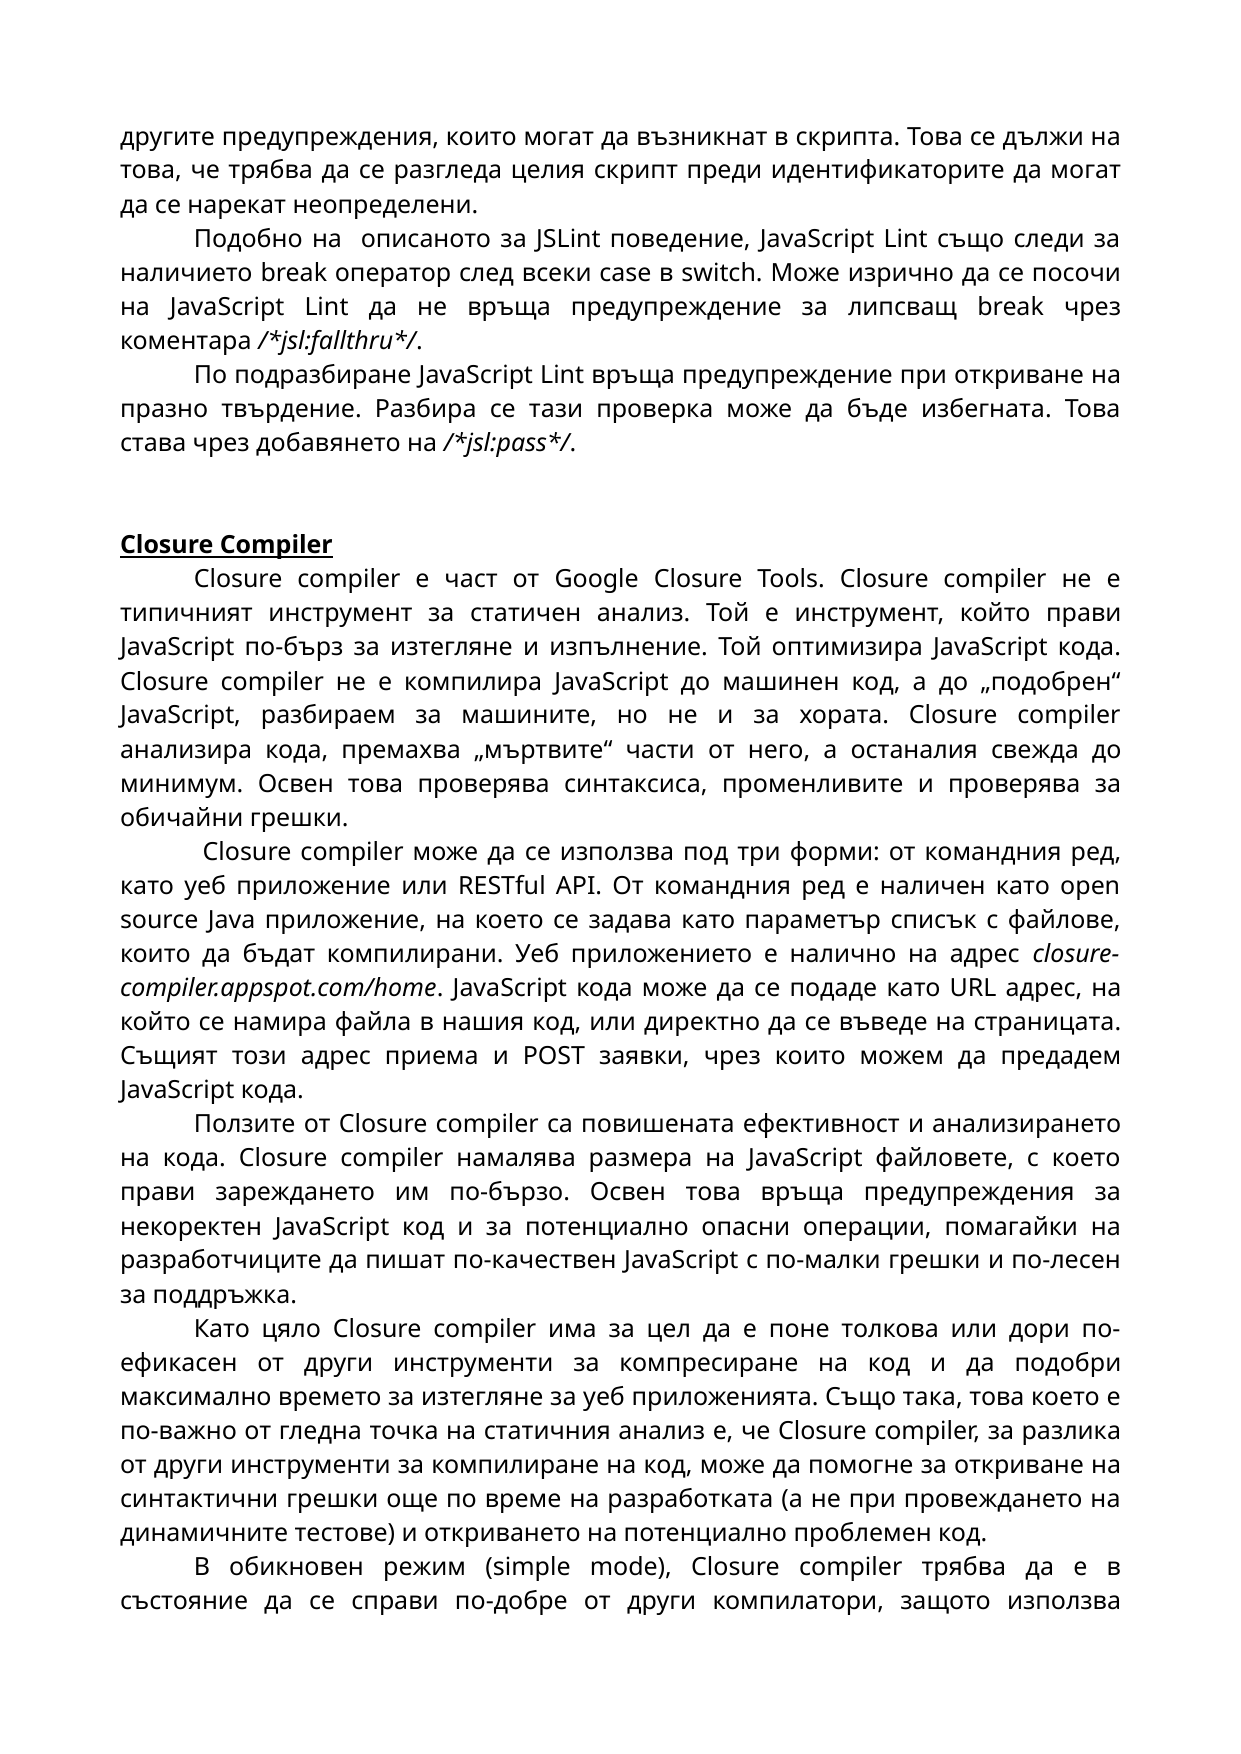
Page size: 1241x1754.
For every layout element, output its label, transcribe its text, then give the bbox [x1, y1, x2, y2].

text Closure compiler може да се използва под три форми: от командния ред, като уеб приложение или RESTful API. От командния ред е наличен като open source Java приложение, на което се задава като параметър списък с файлове, които да бъдат компилирани. Уеб приложението е налично на адрес closure-compiler.appspot.com/home. JavaScript кода може да се подаде като URL адрес, на който се намира файла в нашия код, или директно да се въведе на страницата. Същият този адрес приема и POST заявки, чрез които можем да предадем JavaScript кода. [120, 833, 1122, 1106]
text Closure Compiler [120, 527, 1122, 561]
text Closure compiler е част от Google Closure Tools. Closure compiler не е типичният инструмент за статичен анализ. Той е инструмент, който прави JavaScript по-бърз за изтегляне и изпълнение. Той оптимизира JavaScript кода. Closure compiler не е компилира JavaScript до машинен код, а до „подобрен“ JavaScript, разбираем за машините, но не и за хората. Closure compiler анализира кода, премахва „мъртвите“ части от него, а останалия свежда до минимум. Освен това проверява синтаксиса, променливите и проверява за обичайни грешки. [120, 561, 1122, 833]
text Подобно на описаното за JSLint поведение, JavaScript Lint също следи за наличието break оператор след всеки case в switch. Може изрично да се посочи на JavaScript Lint да не връща предупреждение за липсващ break чрез коментара /*jsl:fallthru*/. [120, 220, 1122, 357]
text В обикновен режим (simple mode), Closure compiler трябва да е в състояние да се справи по-добре от други компилатори, защото използва [120, 1549, 1122, 1617]
text Като цяло Closure compiler има за цел да е поне толкова или дори по-ефикасен от други инструменти за компресиране на код и да подобри максимално времето за изтегляне за уеб приложенията. Също така, това което е по-важно от гледна точка на статичния анализ е, че Closure compiler, за разлика от други инструменти за компилиране на код, може да помогне за откриване на синтактични грешки още по време на разработката (а не при провеждането на динамичните тестове) и откриването на потенциално проблемен код. [120, 1310, 1122, 1549]
text Ползите от Closure compiler са повишената ефективност и анализирането на кода. Closure compiler намалява размера на JavaScript файловете, с което прави зареждането им по-бързо. Освен това връща предупреждения за некоректен JavaScript код и за потенциално опасни операции, помагайки на разработчиците да пишат по-качествен JavaScript с по-малки грешки и по-лесен за поддръжка. [120, 1106, 1122, 1310]
text другите предупреждения, които могат да възникнат в скрипта. Това се дължи на това, че трябва да се разгледа целия скрипт преди идентификаторите да могат да се нарекат неопределени. [120, 118, 1122, 220]
text По подразбиране JavaScript Lint връща предупреждение при откриване на празно твърдение. Разбира се тази проверка може да бъде избегната. Това става чрез добавянето на /*jsl:pass*/. [120, 357, 1122, 459]
